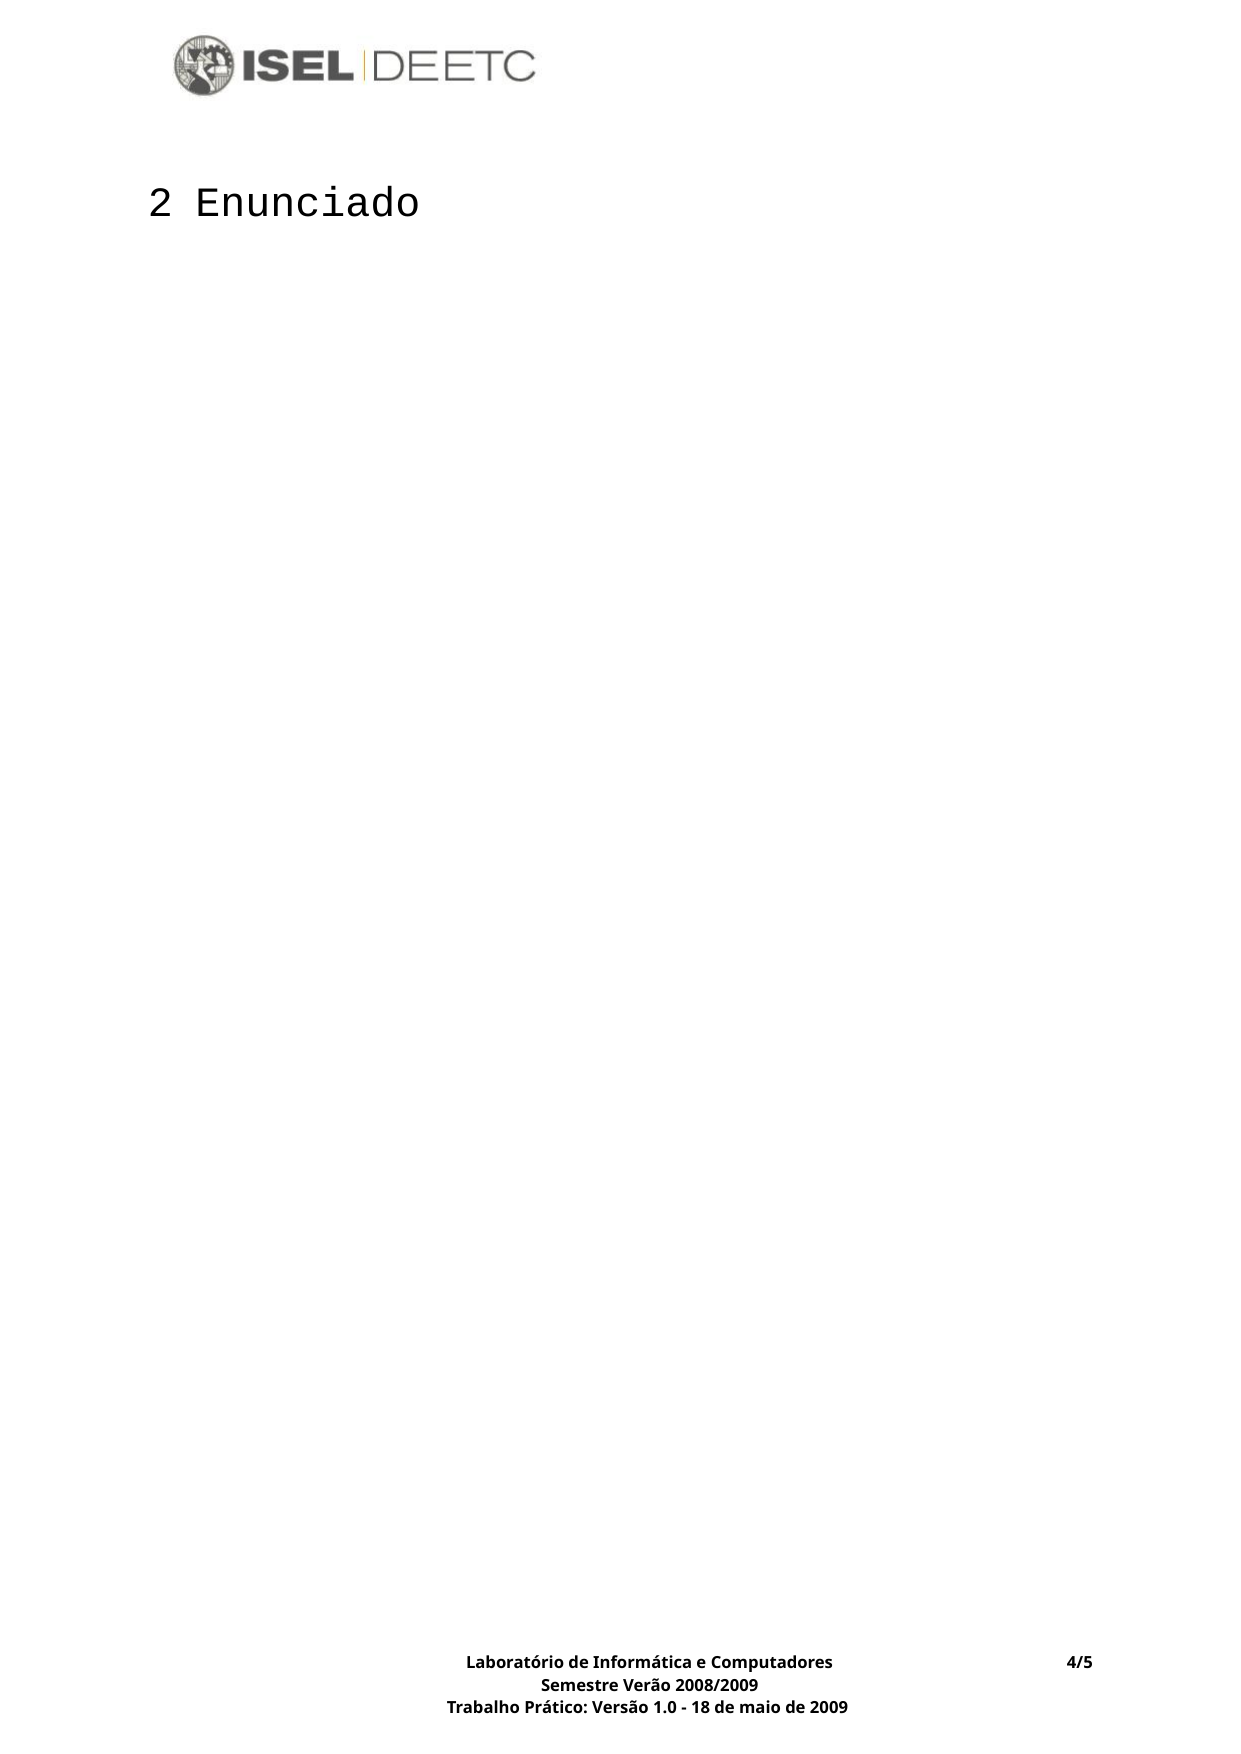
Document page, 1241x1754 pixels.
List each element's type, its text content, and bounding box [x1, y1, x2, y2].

picture [164, 20, 566, 121]
subtitle Enunciado [148, 181, 1093, 228]
